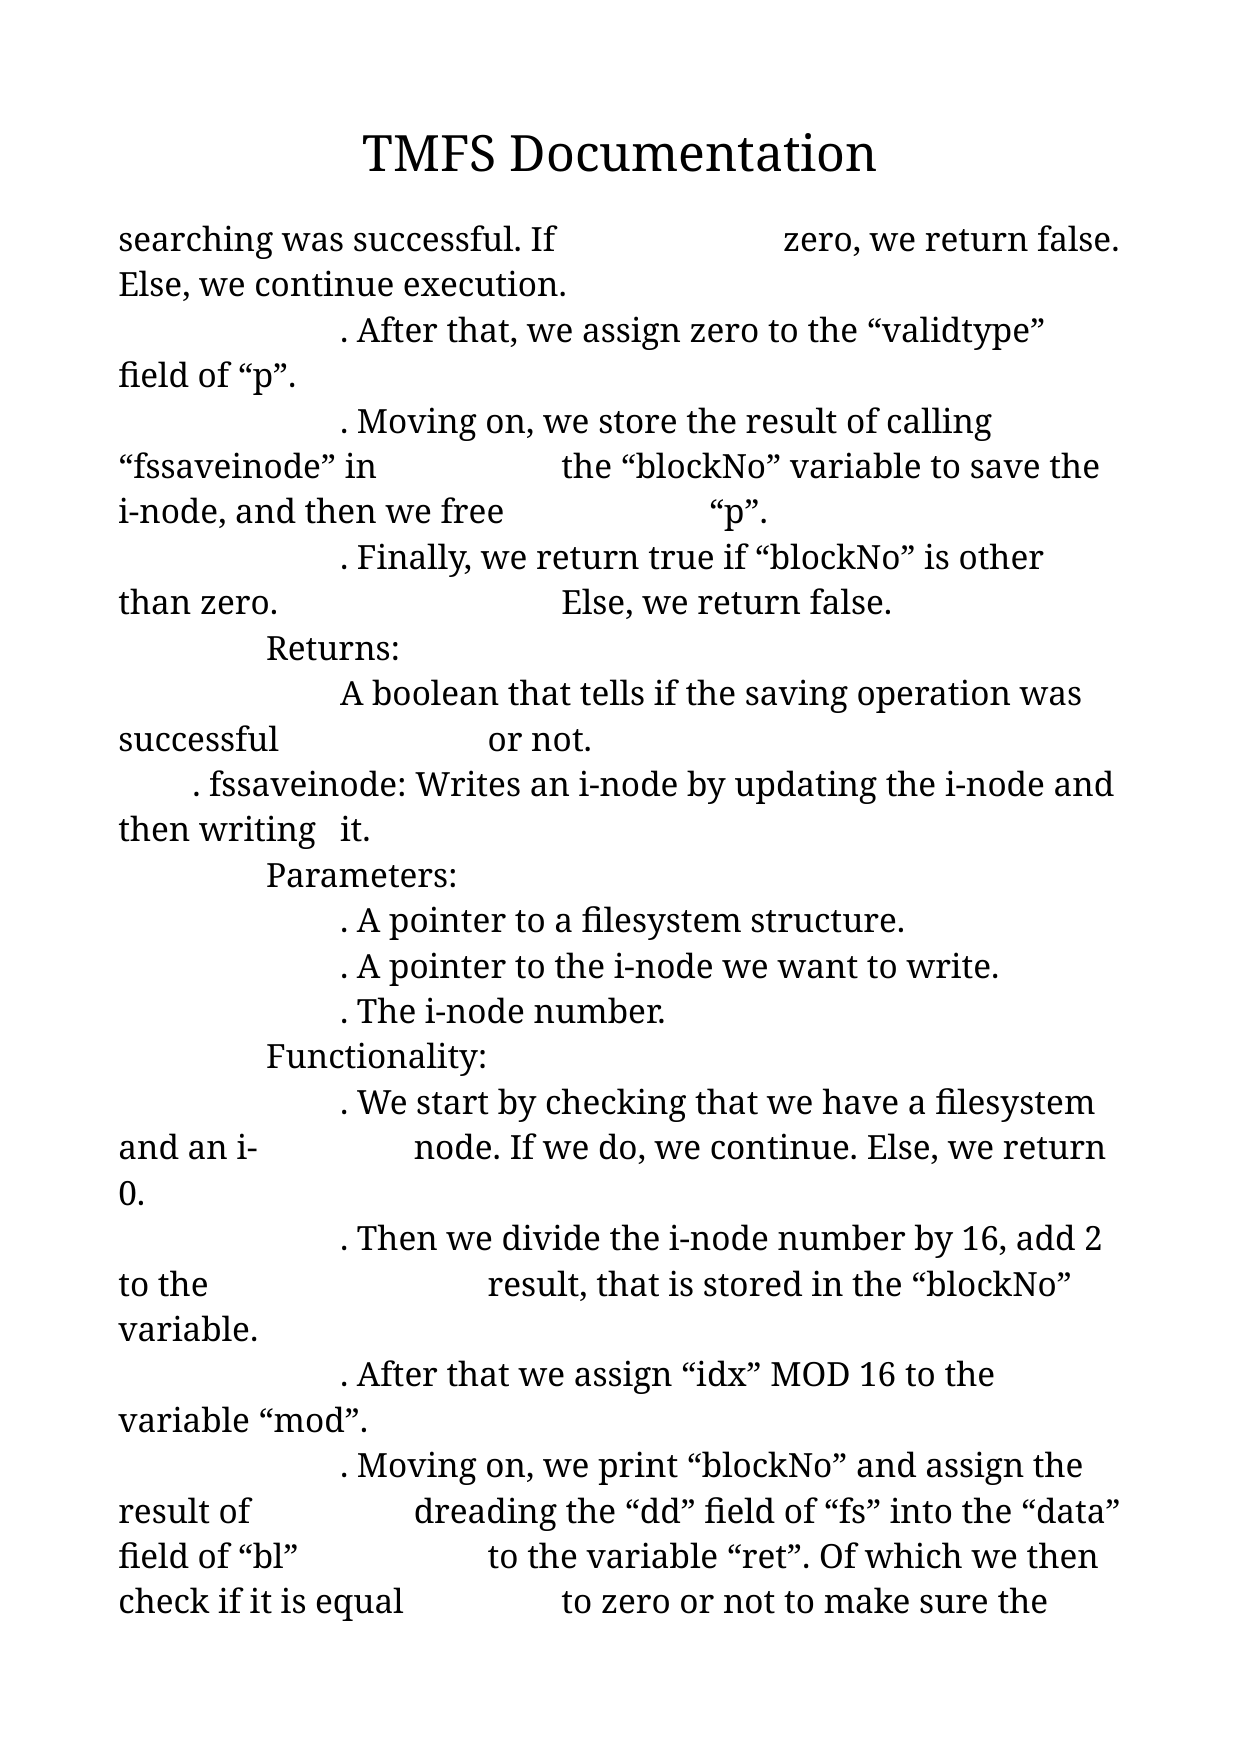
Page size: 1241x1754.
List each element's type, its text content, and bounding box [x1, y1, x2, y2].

text Parameters: [118, 852, 1122, 897]
text . Moving on, we store the result of calling “fssaveinode” in the “blockNo” variable to save the i-node, and then we free “p”. [118, 397, 1122, 534]
text . Then we divide the i-node number by 16, add 2 to the result, that is stored in the “blockNo” variable. [118, 1215, 1122, 1351]
text searching was successful. If zero, we return false. Else, we continue execution. [118, 216, 1122, 307]
text . After that we assign “idx” MOD 16 to the variable “mod”. [118, 1351, 1122, 1442]
text . A pointer to a filesystem structure. [118, 897, 1122, 942]
text . fssaveinode: Writes an i-node by updating the i-node and then writing it. [118, 761, 1122, 852]
text A boolean that tells if the saving operation was successful or not. [118, 670, 1122, 761]
text Functionality: [118, 1033, 1122, 1079]
text . Moving on, we print “blockNo” and assign the result of dreading the “dd” field of “fs” into the “data” field of “bl” to the variable “ret”. Of which we then check if it is equal to zero or not to make sure the [118, 1442, 1122, 1624]
text Returns: [118, 624, 1122, 670]
text . A pointer to the i-node we want to write. [118, 942, 1122, 988]
text . The i-node number. [118, 988, 1122, 1033]
text . We start by checking that we have a filesystem and an i- node. If we do, we continue. Else, we return 0. [118, 1079, 1122, 1215]
text . Finally, we return true if “blockNo” is other than zero. Else, we return false. [118, 534, 1122, 624]
text . After that, we assign zero to the “validtype” field of “p”. [118, 307, 1122, 397]
